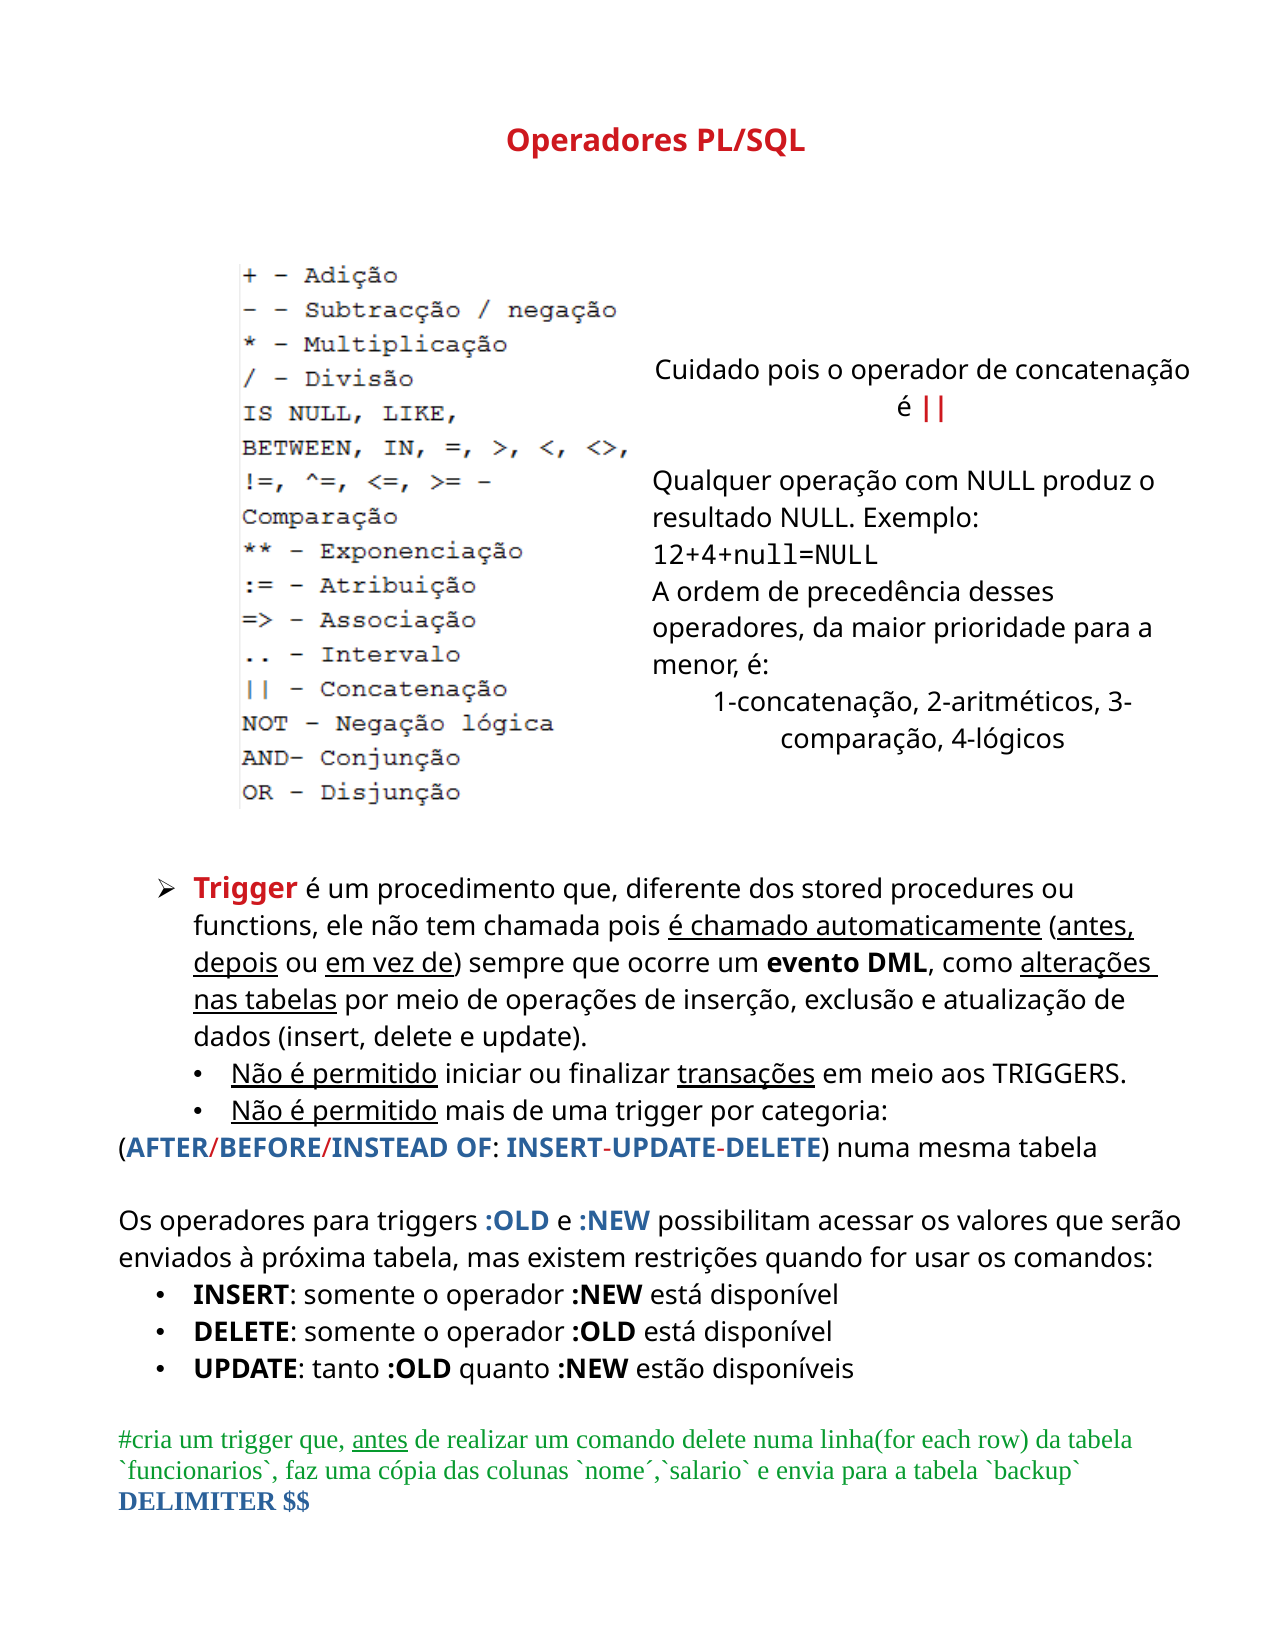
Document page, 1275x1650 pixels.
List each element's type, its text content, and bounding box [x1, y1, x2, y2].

list UPDATE: tanto :OLD quanto :NEW estão disponíveis [156, 1349, 1193, 1386]
list Não é permitido mais de uma trigger por categoria: [193, 1091, 1193, 1128]
text Os operadores para triggers :OLD e :NEW possibilitam acessar os valores que serão enviados à próxima tabela, mas existem restrições quando for usar os comandos: [118, 1202, 1205, 1276]
list INSERT: somente o operador :NEW está disponível [156, 1276, 1193, 1312]
text 1-concatenação, 2-aritméticos, 3-comparação, 4-lógicos [652, 683, 1193, 756]
text (AFTER/BEFORE/INSTEAD OF: INSERT-UPDATE-DELETE) numa mesma tabela [118, 1128, 1193, 1165]
text A ordem de precedência desses operadores, da maior prioridade para a menor, é: [652, 572, 1193, 683]
picture [239, 264, 652, 809]
text DELIMITER $$ [118, 1485, 1193, 1516]
text Qualquer operação com NULL produz o resultado NULL. Exemplo: 12+4+null=NULL [652, 461, 1193, 572]
list DELETE: somente o operador :OLD está disponível [156, 1312, 1193, 1349]
text #cria um trigger que, antes de realizar um comando delete numa linha(for each row) da tabela `funcionarios`, faz uma cópia das colunas `nome´,`salario` e envia para a tabela `backup` [118, 1423, 1193, 1485]
text [118, 351, 239, 424]
list Trigger é um procedimento que, diferente dos stored procedures ou functions, ele não tem chamada pois é chamado automaticamente (antes, depois ou em vez de) sempre que ocorre um evento DML, como alterações nas tabelas por meio de operações de inserção, exclusão e atualização de dados (insert, delete e update). [156, 867, 1193, 1054]
list Não é permitido iniciar ou finalizar transações em meio aos TRIGGERS. [193, 1054, 1193, 1091]
text [118, 572, 239, 683]
text [118, 683, 239, 756]
text Operadores PL/SQL [118, 118, 1193, 161]
text Cuidado pois o operador de concatenação é || [652, 351, 1193, 424]
text [118, 461, 239, 572]
